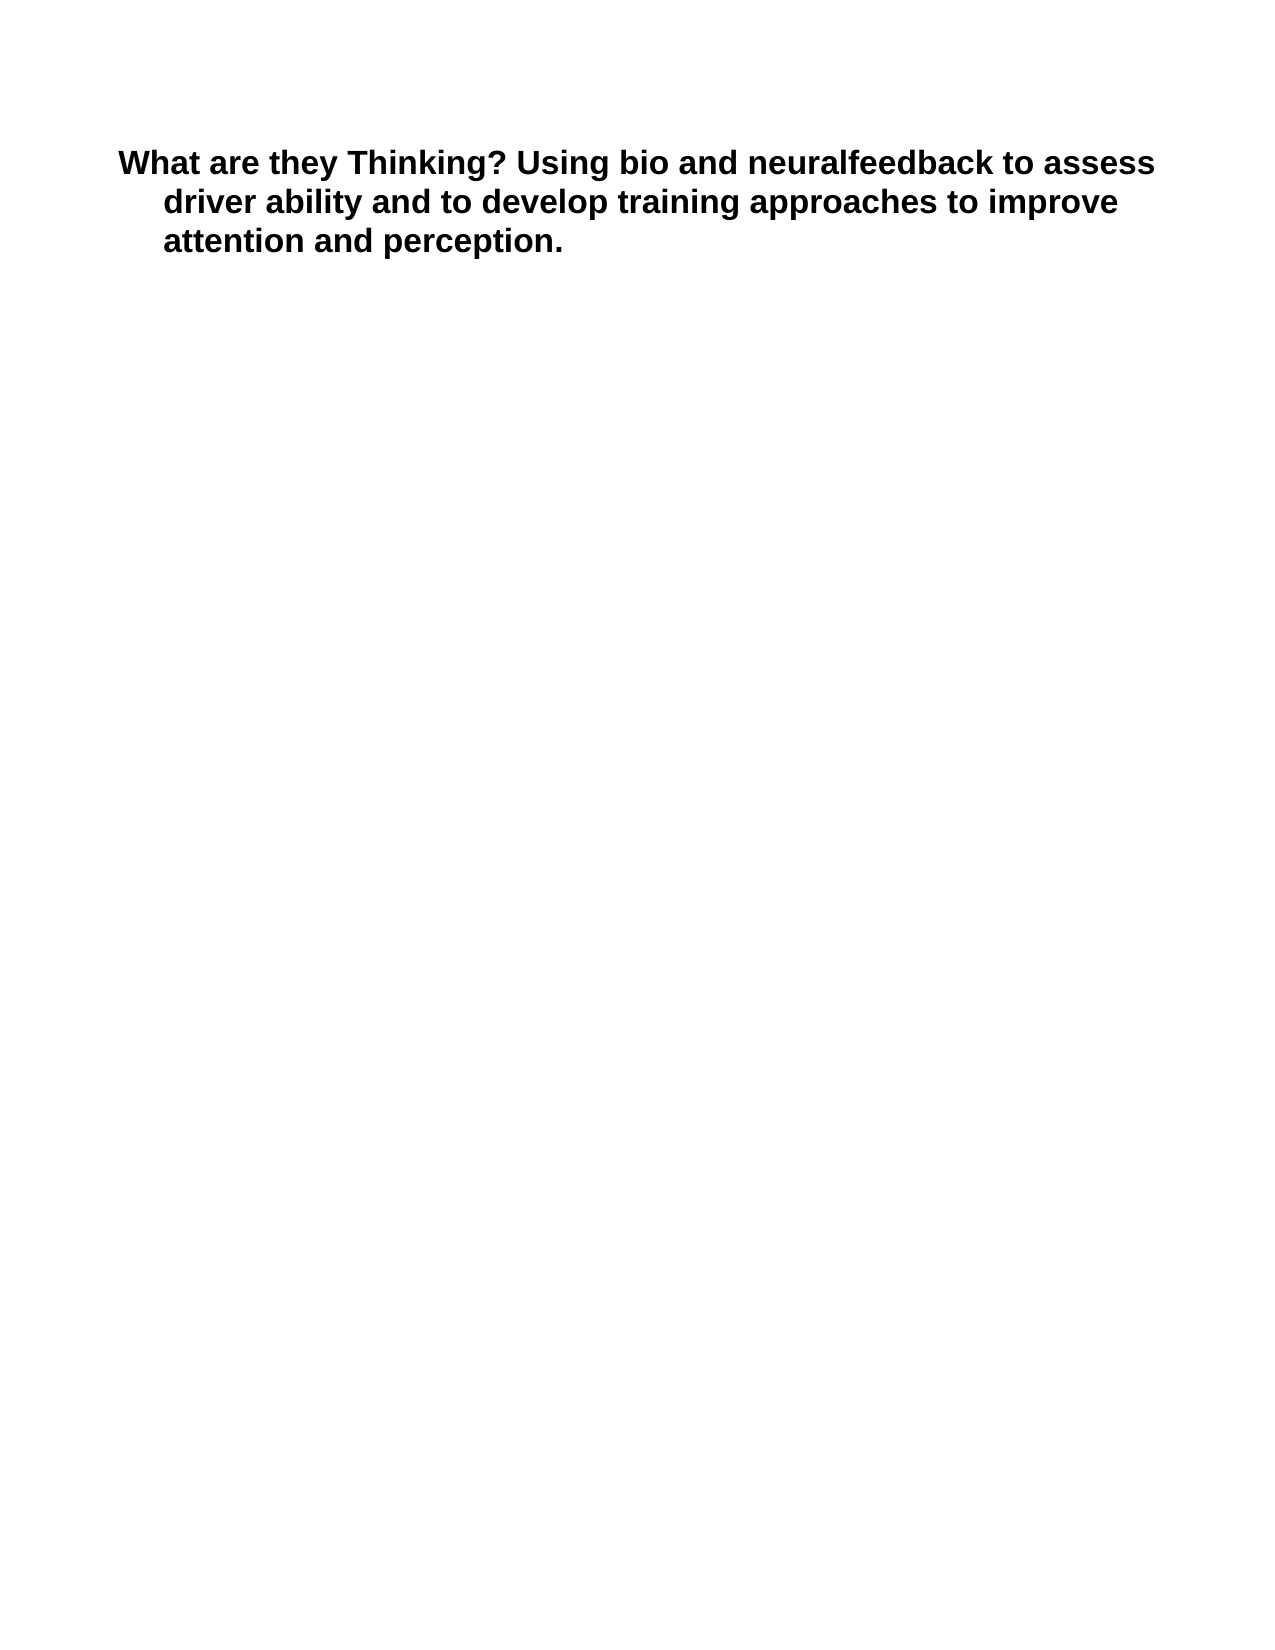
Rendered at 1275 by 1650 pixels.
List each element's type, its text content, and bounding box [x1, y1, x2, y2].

subtitle What are they Thinking? Using bio and neuralfeedback to assess driver ability and to develop training approaches to improve attention and perception. [118, 143, 1157, 259]
